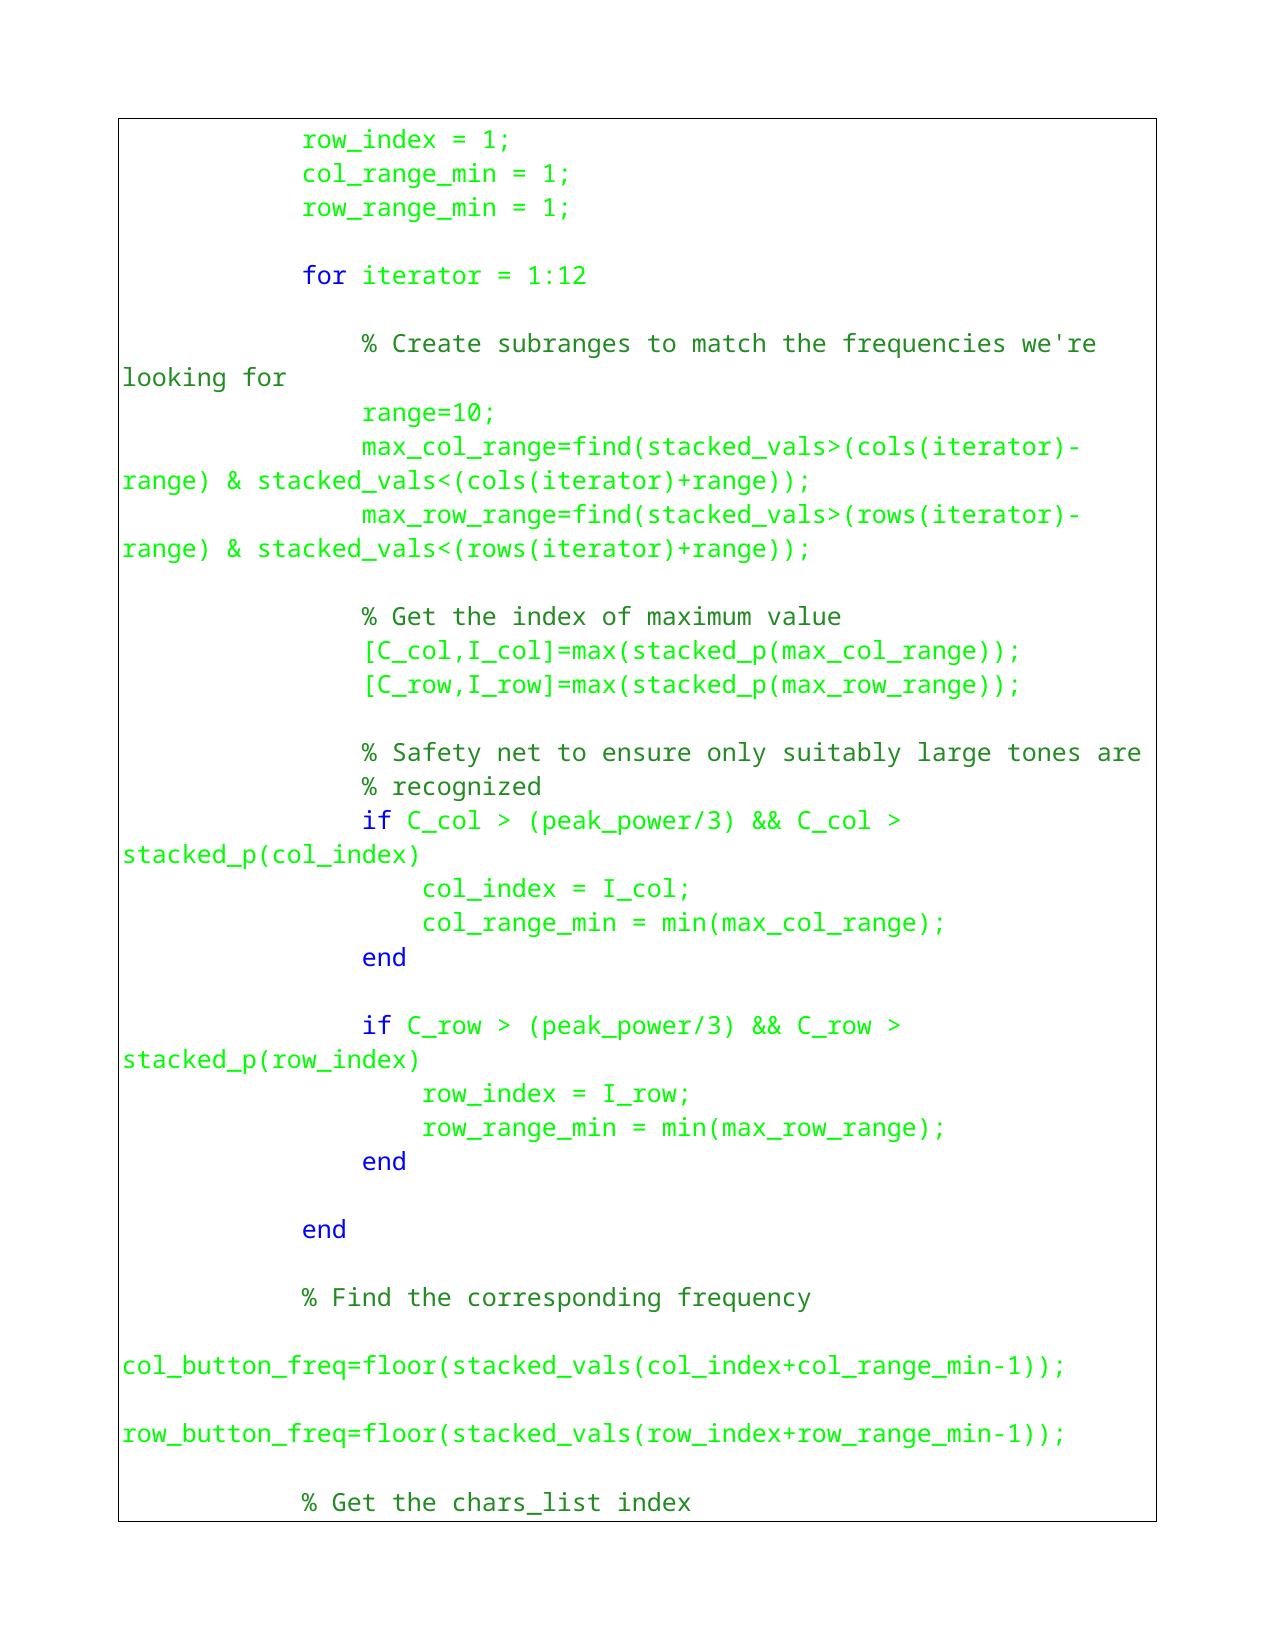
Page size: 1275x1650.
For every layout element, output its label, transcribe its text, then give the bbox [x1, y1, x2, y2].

text max_col_range=find(stacked_vals>(cols(iterator)-range) & stacked_vals<(cols(iterator)+range)); [119, 425, 1156, 493]
text % Get the index of maximum value [119, 595, 1156, 629]
text for iterator = 1:12 [119, 254, 1156, 292]
text % Safety net to ensure only suitably large tones are [119, 731, 1156, 765]
text [C_row,I_row]=max(stacked_p(max_row_range)); [119, 663, 1156, 701]
text row_range_min = min(max_row_range); [119, 1106, 1156, 1140]
text col_range_min = 1; [119, 152, 1156, 186]
text col_range_min = min(max_col_range); [119, 902, 1156, 936]
text if C_col > (peak_power/3) && C_col > stacked_p(col_index) [119, 799, 1156, 867]
text max_row_range=find(stacked_vals>(rows(iterator)-range) & stacked_vals<(rows(iterator)+range)); [119, 493, 1156, 564]
text row_index = 1; [119, 119, 1156, 152]
text end [119, 1140, 1156, 1178]
text if C_row > (peak_power/3) && C_row > stacked_p(row_index) [119, 1004, 1156, 1072]
text % Find the corresponding frequency [119, 1276, 1156, 1310]
text row_button_freq=floor(stacked_vals(row_index+row_range_min-1)); [119, 1378, 1156, 1450]
text row_index = I_row; [119, 1072, 1156, 1106]
text col_button_freq=floor(stacked_vals(col_index+col_range_min-1)); [119, 1310, 1156, 1378]
text % recognized [119, 765, 1156, 799]
text % Create subranges to match the frequencies we're looking for [119, 322, 1156, 391]
text range=10; [119, 391, 1156, 425]
text [C_col,I_col]=max(stacked_p(max_col_range)); [119, 629, 1156, 663]
text end [119, 936, 1156, 973]
text end [119, 1208, 1156, 1246]
text col_index = I_col; [119, 867, 1156, 902]
text % Get the chars_list index [119, 1481, 1156, 1521]
text row_range_min = 1; [119, 186, 1156, 224]
